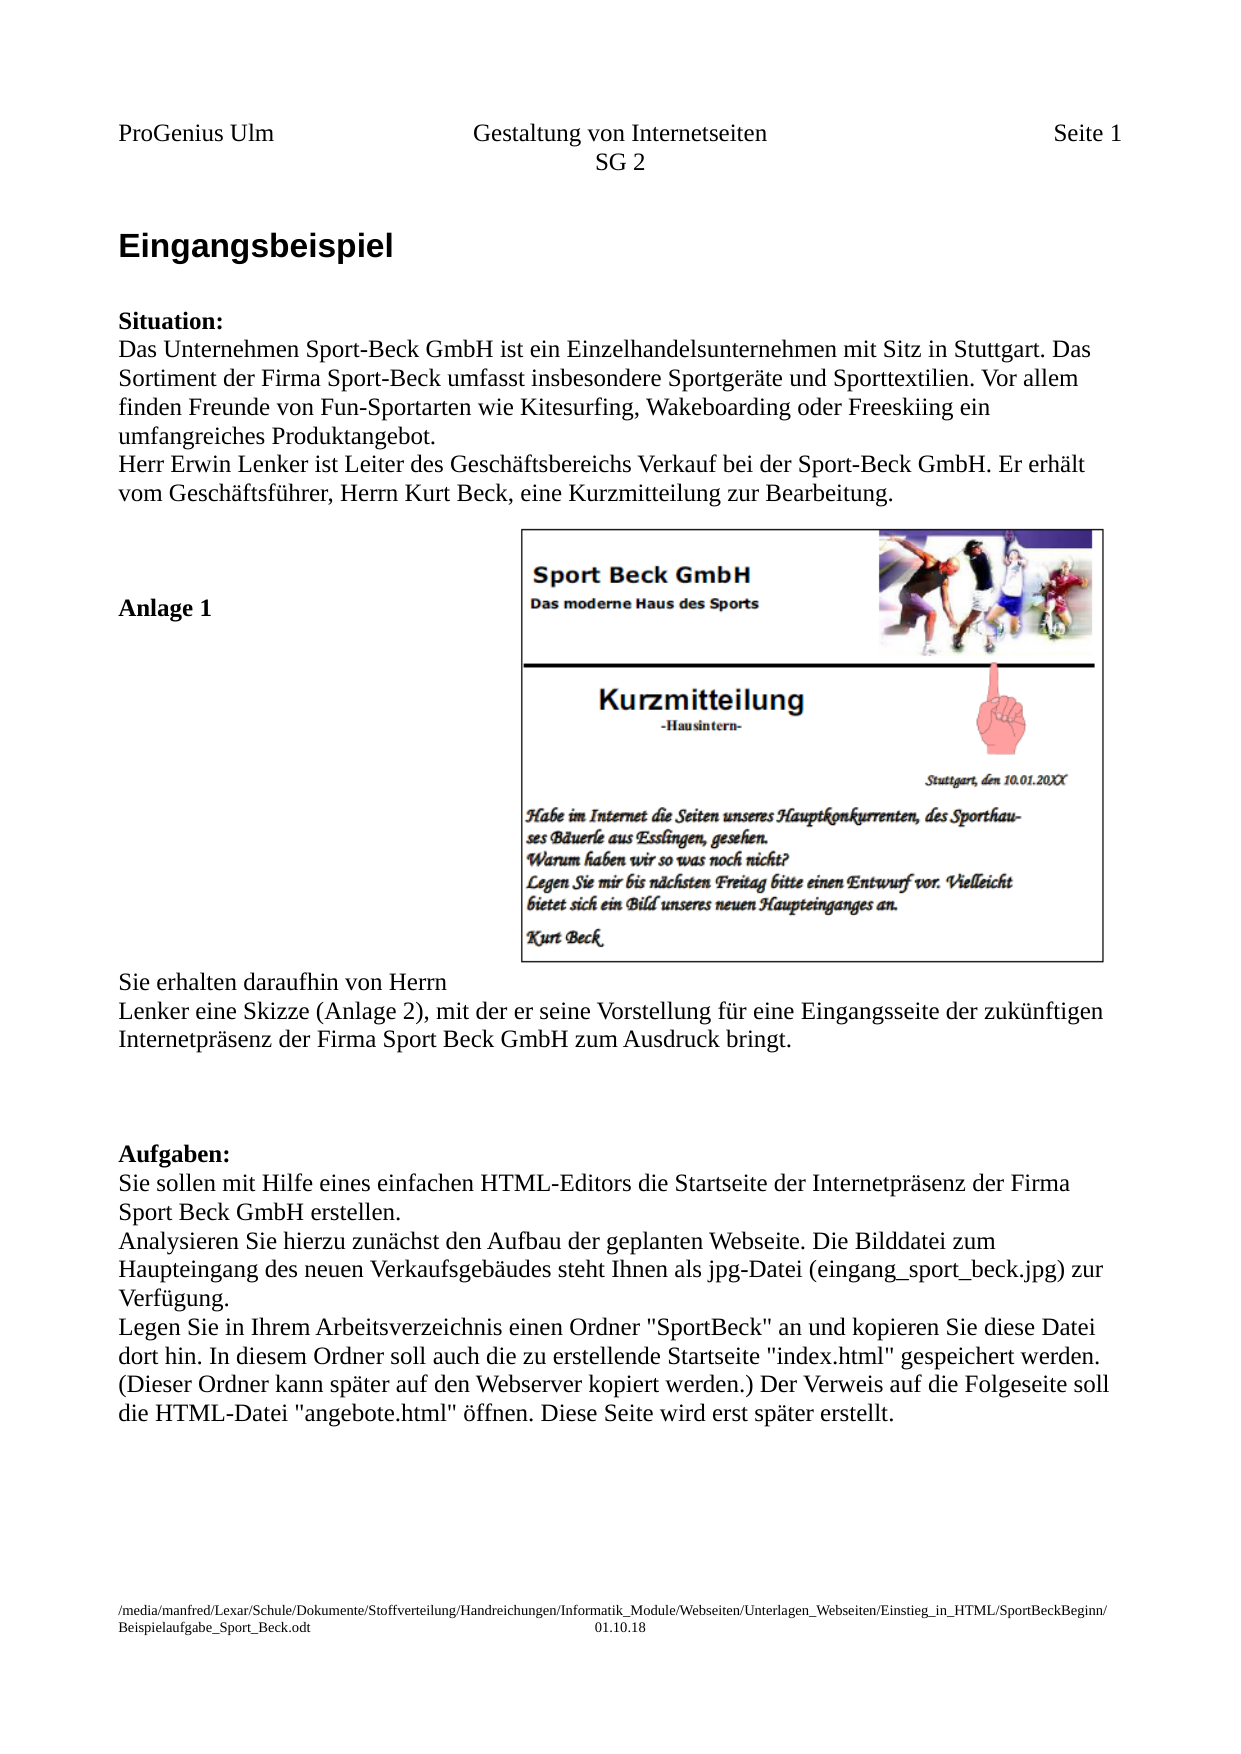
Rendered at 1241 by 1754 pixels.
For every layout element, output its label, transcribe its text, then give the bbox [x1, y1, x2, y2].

text Analysieren Sie hierzu zunächst den Aufbau der geplanten Webseite. Die Bilddatei zum Haupteingang des neuen Verkaufsgebäudes steht Ihnen als jpg-Datei (eingang_sport_beck.jpg) zur Verfügung. [118, 1226, 1122, 1312]
text Situation: [118, 306, 1122, 334]
text Aufgaben: [118, 1139, 1122, 1168]
text Sie erhalten daraufhin von Herrn Lenker eine Skizze (Anlage 2), mit der er seine Vorstellung für eine Eingangsseite der zukünftigen Internetpräsenz der Firma Sport Beck GmbH zum Ausdruck bringt. [118, 967, 1122, 1053]
subtitle Eingangsbeispiel [118, 226, 1122, 264]
text (Dieser Ordner kann später auf den Webserver kopiert werden.) Der Verweis auf die Folgeseite soll die HTML-Datei "angebote.html" öffnen. Diese Seite wird erst später erstellt. [118, 1369, 1122, 1427]
text [1114, 593, 1122, 622]
text Legen Sie in Ihrem Arbeitsverzeichnis einen Ordner "SportBeck" an und kopieren Sie diese Datei dort hin. In diesem Ordner soll auch die zu erstellende Startseite "index.html" gespeichert werden. [118, 1312, 1122, 1369]
text Sie sollen mit Hilfe eines einfachen HTML-Editors die Startseite der Internetpräsenz der Firma Sport Beck GmbH erstellen. [118, 1168, 1122, 1226]
picture [511, 524, 1114, 974]
text Anlage 1 [118, 593, 511, 622]
text Herr Erwin Lenker ist Leiter des Geschäftsbereichs Verkauf bei der Sport-Beck GmbH. Er erhält vom Geschäftsführer, Herrn Kurt Beck, eine Kurzmitteilung zur Bearbeitung. [118, 449, 1122, 507]
text Das Unternehmen Sport-Beck GmbH ist ein Einzelhandelsunternehmen mit Sitz in Stuttgart. Das Sortiment der Firma Sport-Beck umfasst insbesondere Sportgeräte und Sporttextilien. Vor allem finden Freunde von Fun-Sportarten wie Kitesurfing, Wakeboarding oder Freeskiing ein umfangreiches Produktangebot. [118, 334, 1122, 449]
